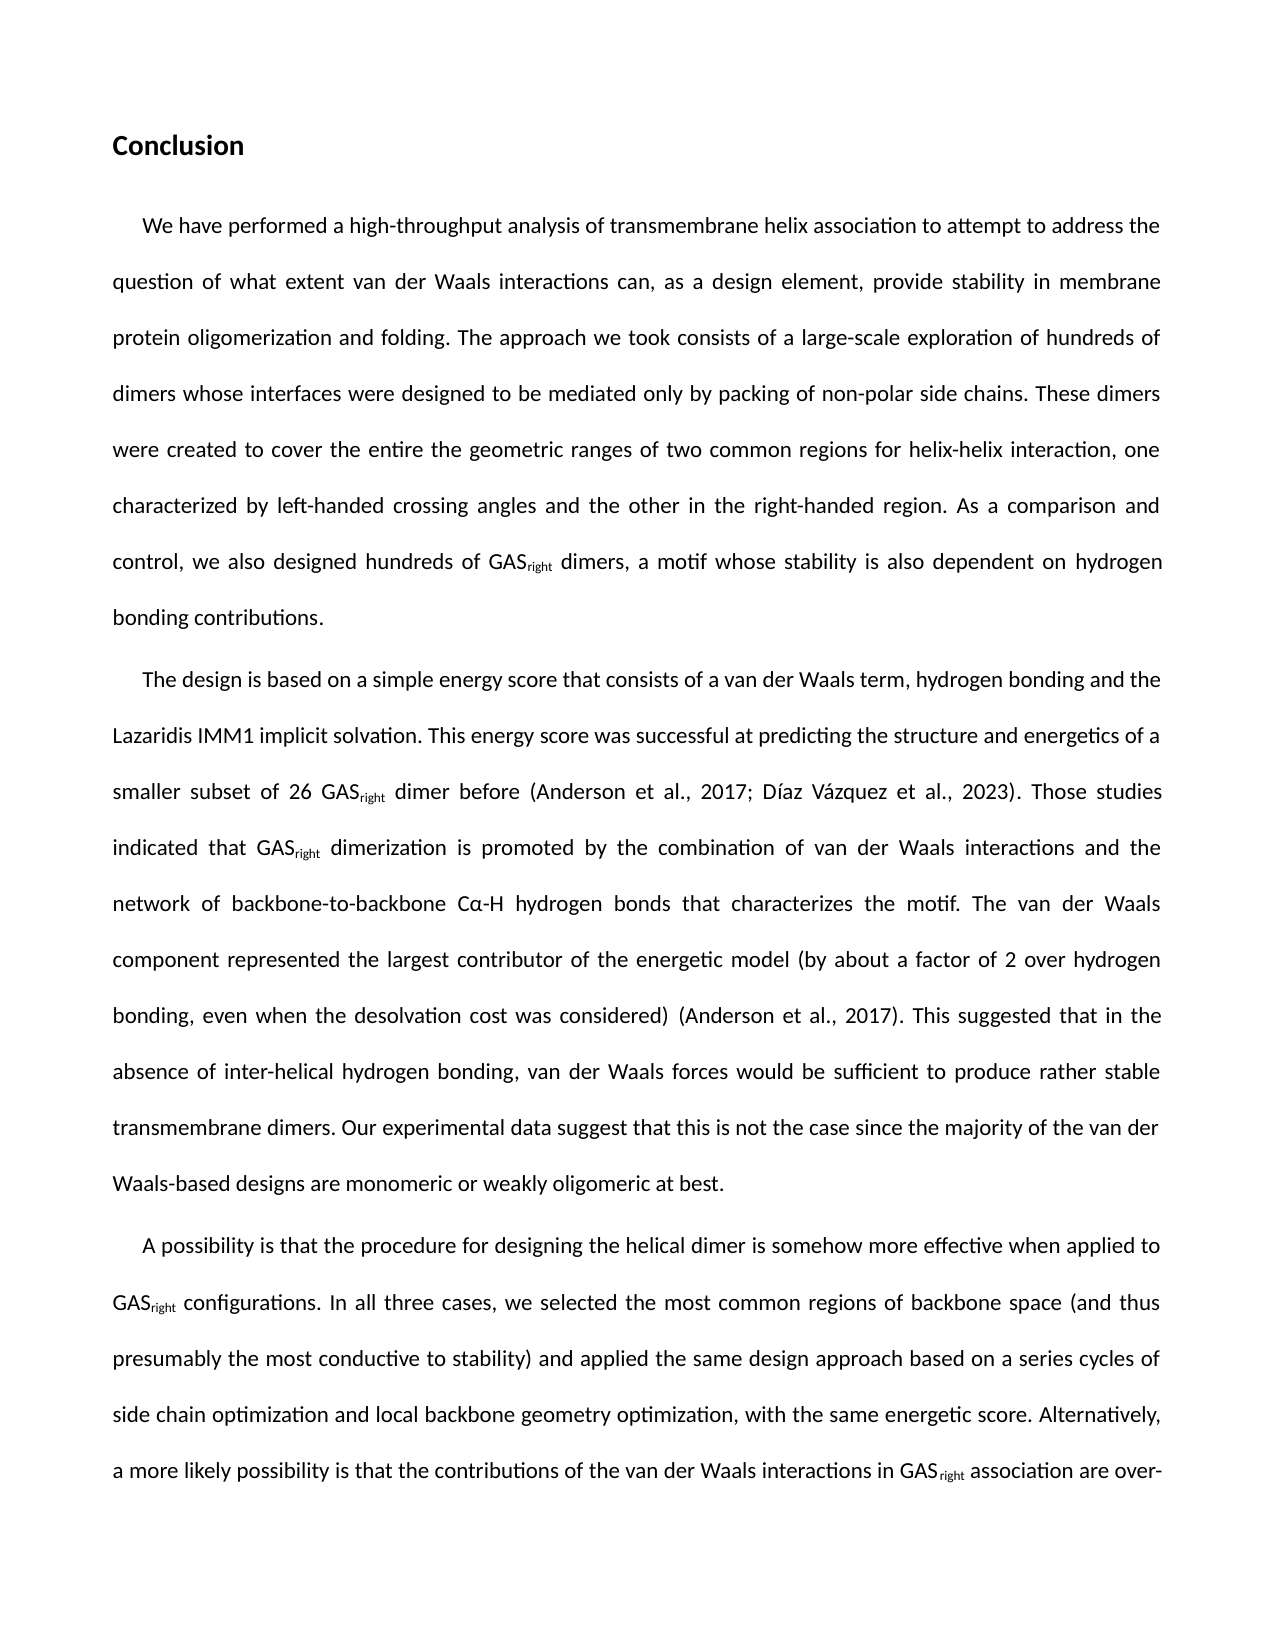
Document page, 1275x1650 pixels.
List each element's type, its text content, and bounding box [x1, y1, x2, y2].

subtitle Conclusion [112, 127, 1162, 163]
text We have performed a high-throughput analysis of transmembrane helix association to attempt to address the question of what extent van der Waals interactions can, as a design element, provide stability in membrane protein oligomerization and folding. The approach we took consists of a large-scale exploration of hundreds of dimers whose interfaces were designed to be mediated only by packing of non-polar side chains. These dimers were created to cover the entire the geometric ranges of two common regions for helix-helix interaction, one characterized by left-handed crossing angles and the other in the right-handed region. As a comparison and control, we also designed hundreds of GASright dimers, a motif whose stability is also dependent on hydrogen bonding contributions. [112, 211, 1162, 631]
text The design is based on a simple energy score that consists of a van der Waals term, hydrogen bonding and the Lazaridis IMM1 implicit solvation. This energy score was successful at predicting the structure and energetics of a smaller subset of 26 GASright dimer before (Anderson et al., 2017; Díaz Vázquez et al., 2023). Those studies indicated that GASright dimerization is promoted by the combination of van der Waals interactions and the network of backbone-to-backbone Cα-H hydrogen bonds that characterizes the motif. The van der Waals component represented the largest contributor of the energetic model (by about a factor of 2 over hydrogen bonding, even when the desolvation cost was considered) (Anderson et al., 2017). This suggested that in the absence of inter-helical hydrogen bonding, van der Waals forces would be sufficient to produce rather stable transmembrane dimers. Our experimental data suggest that this is not the case since the majority of the van der Waals-based designs are monomeric or weakly oligomeric at best. [112, 665, 1162, 1198]
text A possibility is that the procedure for designing the helical dimer is somehow more effective when applied to GASright configurations. In all three cases, we selected the most common regions of backbone space (and thus presumably the most conductive to stability) and applied the same design approach based on a series cycles of side chain optimization and local backbone geometry optimization, with the same energetic score. Alternatively, a more likely possibility is that the contributions of the van der Waals interactions in GASright association are over- [112, 1232, 1162, 1484]
